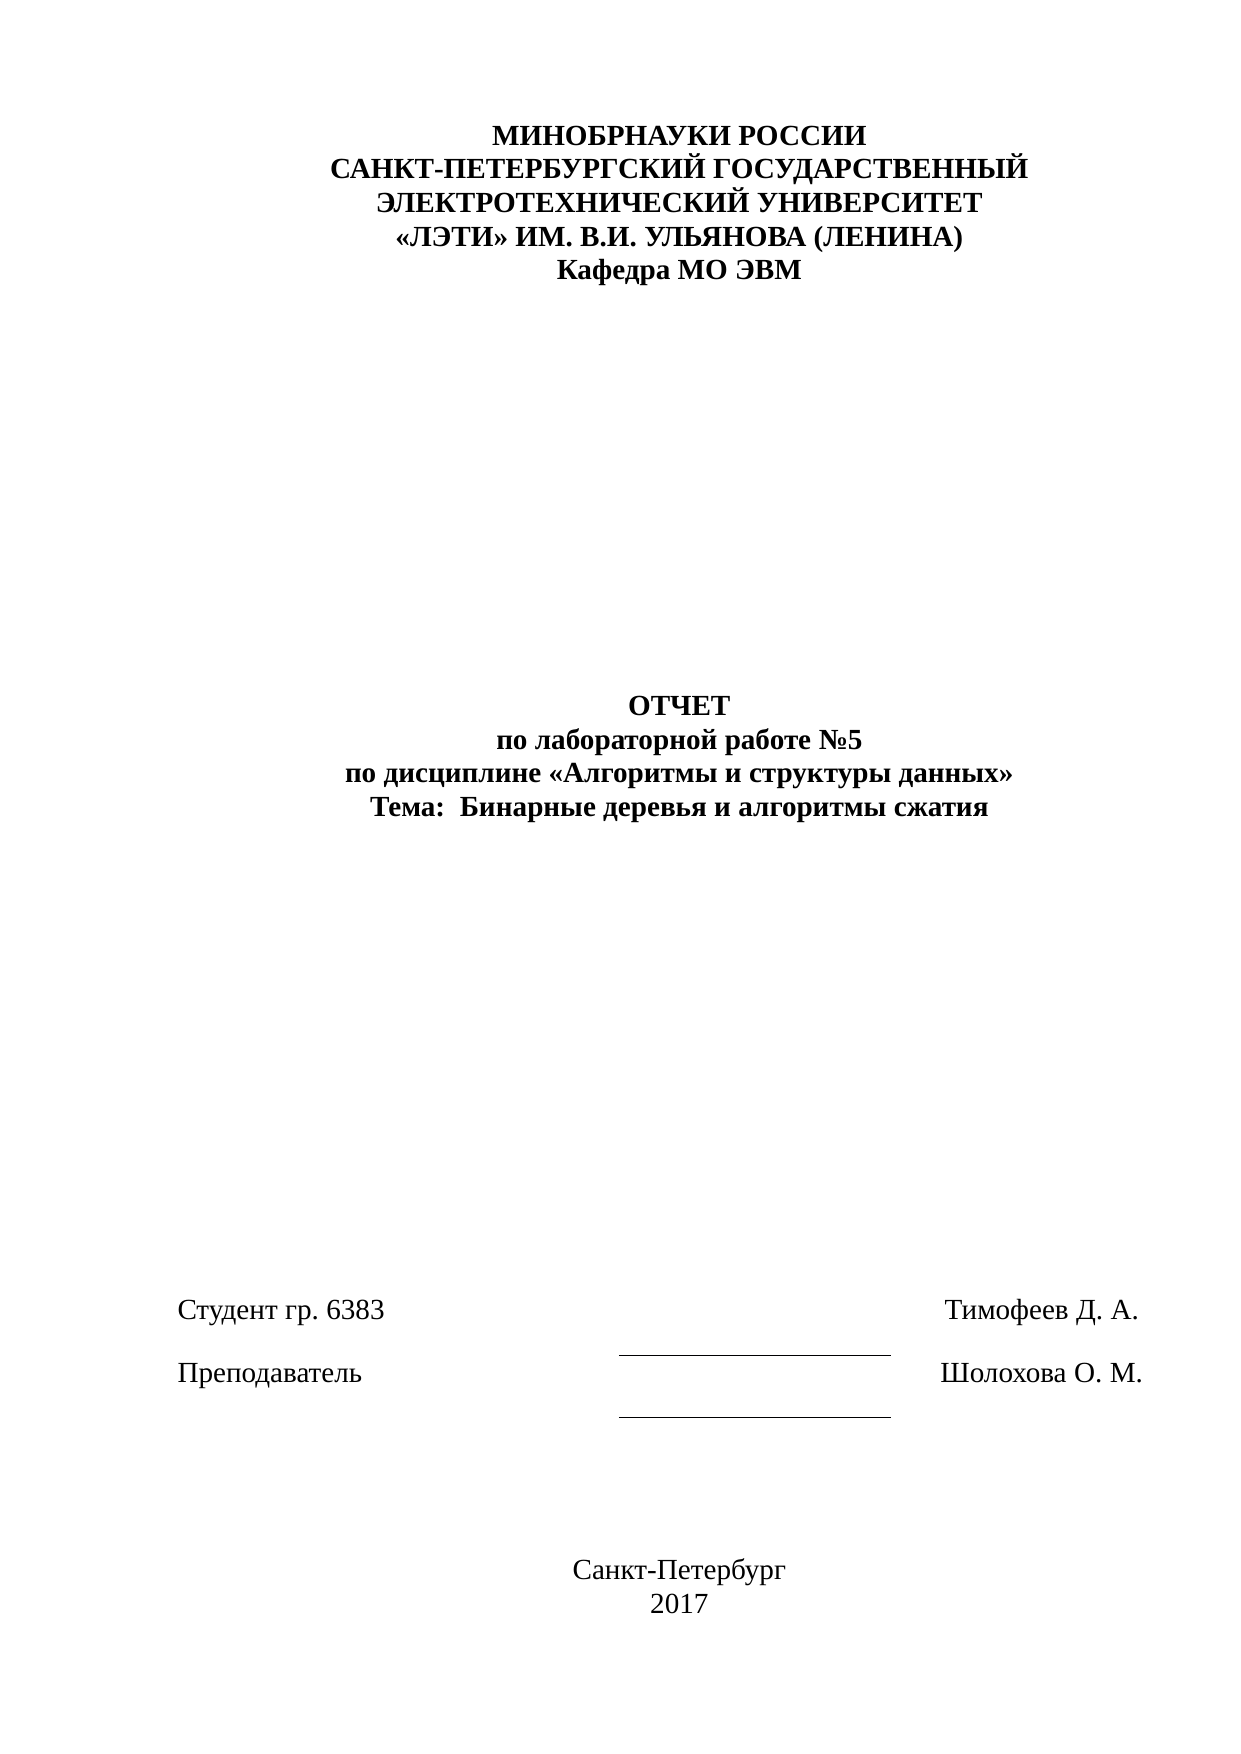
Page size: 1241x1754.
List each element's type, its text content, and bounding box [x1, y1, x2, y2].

text МИНОБРНАУКИ РОССИИ [177, 118, 1181, 152]
text по дисциплине «Алгоритмы и структуры данных» [177, 755, 1181, 789]
text ОТЧЕТ [177, 688, 1181, 722]
table_cell [619, 1356, 891, 1417]
table_header Студент гр. 6383 [166, 1292, 619, 1354]
table_header Тимофеев Д. А. [891, 1292, 1192, 1354]
table_header [619, 1292, 891, 1354]
text ЭЛЕКТРОТЕХНИЧЕСКИЙ УНИВЕРСИТЕТ [177, 185, 1181, 219]
text «ЛЭТИ» ИМ. В.И. УЛЬЯНОВА (ЛЕНИНА) [177, 219, 1181, 252]
text 2017 [177, 1586, 1181, 1619]
text САНКТ-ПЕТЕРБУРГСКИЙ ГОСУДАРСТВЕННЫЙ [177, 152, 1181, 185]
table_cell Шолохова О. М. [891, 1355, 1192, 1417]
text Тема: Бинарные деревья и алгоритмы сжатия [177, 789, 1181, 822]
text по лабораторной работе №5 [177, 722, 1181, 755]
table_cell Преподаватель [166, 1355, 619, 1417]
text Кафедра МО ЭВМ [177, 252, 1181, 286]
text Санкт-Петербург [177, 1552, 1181, 1586]
